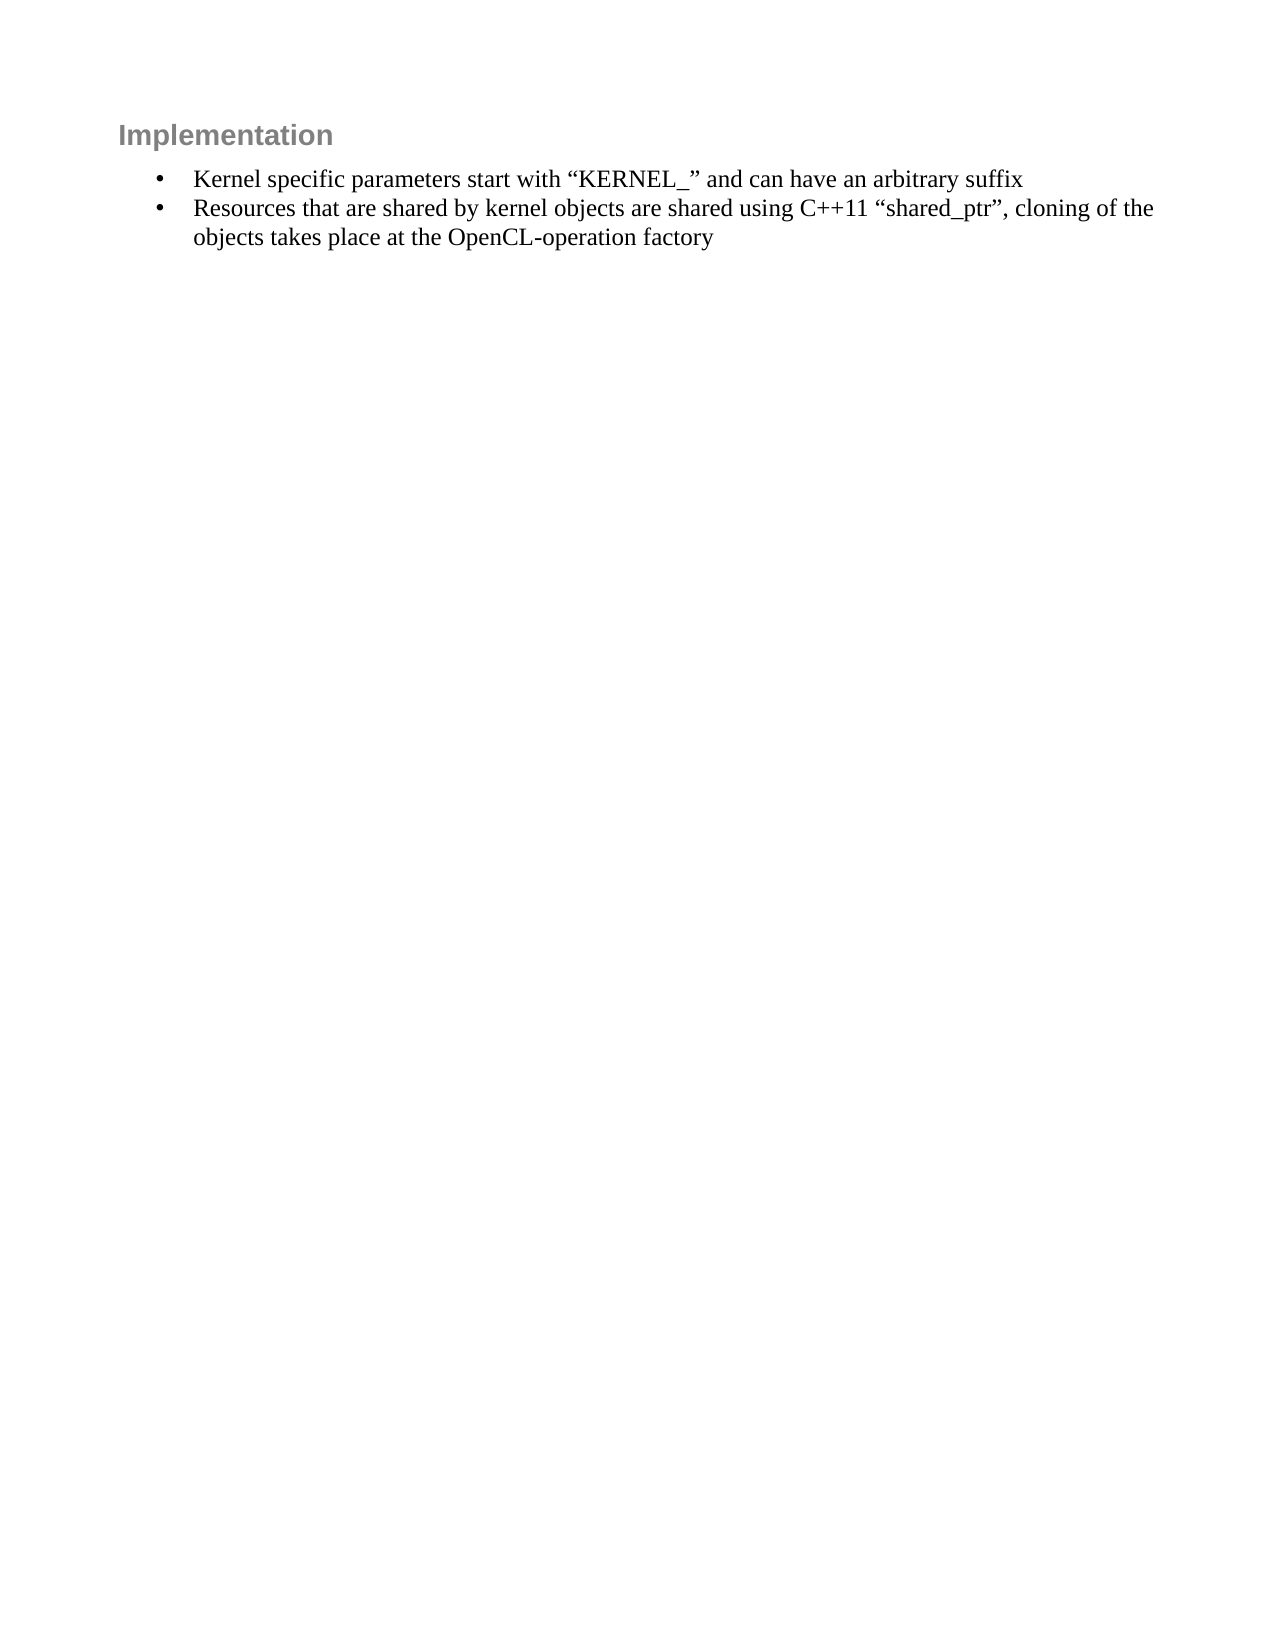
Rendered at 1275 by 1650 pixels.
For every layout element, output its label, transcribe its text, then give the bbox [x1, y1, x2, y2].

subtitle Implementation [118, 118, 1157, 152]
list Resources that are shared by kernel objects are shared using C++11 “shared_ptr”, cloning of the objects takes place at the OpenCL-operation factory [156, 193, 1157, 250]
list Kernel specific parameters start with “KERNEL_” and can have an arbitrary suffix [156, 164, 1157, 193]
